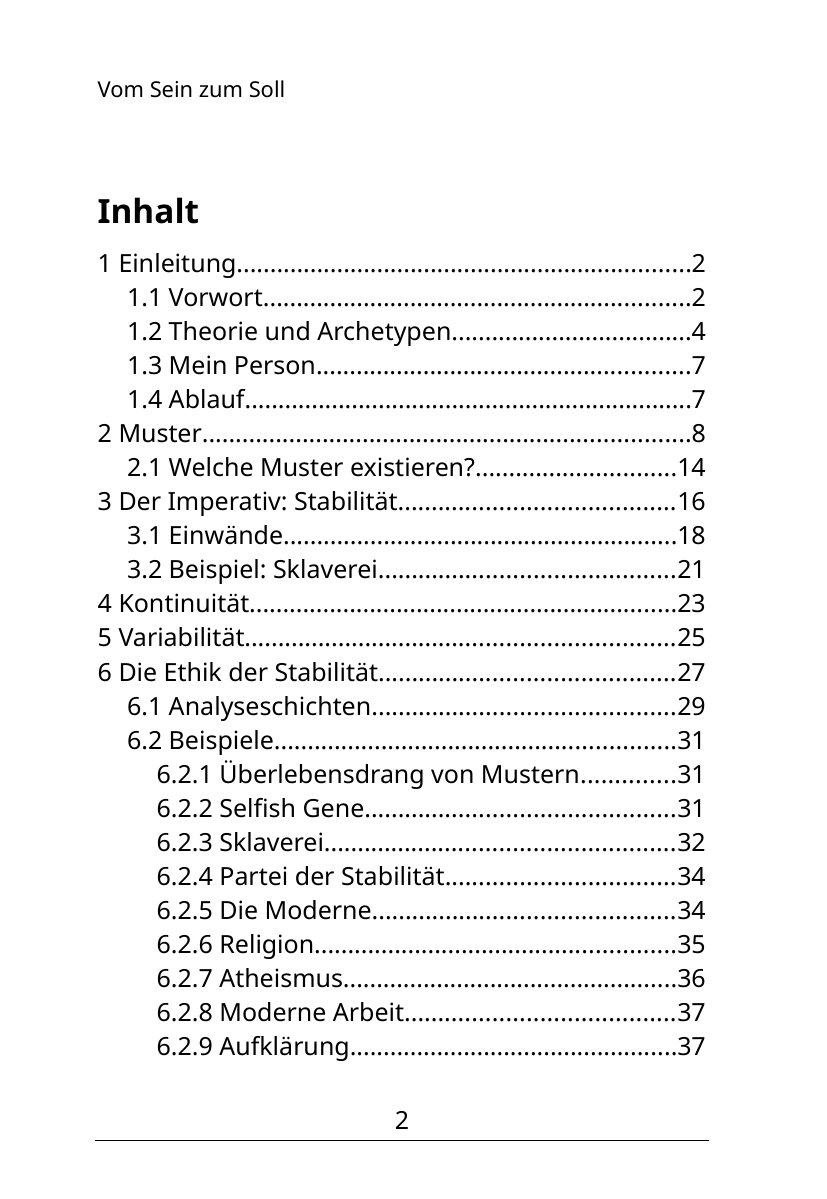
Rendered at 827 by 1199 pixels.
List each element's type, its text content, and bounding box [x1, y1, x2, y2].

text 6.2.6 Religion 35 [156, 927, 706, 961]
text 1 Einleitung 2 [97, 245, 706, 279]
text 6.2.9 Aufklärung 37 [156, 1029, 706, 1063]
text 6.2.4 Partei der Stabilität 34 [156, 858, 706, 893]
text 6.2.5 Die Moderne 34 [156, 893, 706, 927]
text 6.2.1 Überlebensdrang von Mustern 31 [156, 756, 706, 790]
text 1.3 Mein Person 7 [127, 348, 706, 382]
text 6.2.2 Selfish Gene 31 [156, 790, 706, 824]
text 2.1 Welche Muster existieren? 14 [127, 450, 706, 484]
text 4 Kontinuität 23 [97, 586, 706, 620]
text 6.2 Beispiele 31 [127, 722, 706, 756]
text 3.2 Beispiel: Sklaverei 21 [127, 552, 706, 586]
text 1.4 Ablauf 7 [127, 382, 706, 416]
text 6.2.8 Moderne Arbeit 37 [156, 995, 706, 1029]
text 3 Der Imperativ: Stabilität 16 [97, 484, 706, 518]
subtitle Inhalt [97, 187, 706, 233]
text 2 Muster 8 [97, 416, 706, 450]
text 1.1 Vorwort 2 [127, 279, 706, 313]
text 5 Variabilität 25 [97, 620, 706, 654]
text 6 Die Ethik der Stabilität 27 [97, 654, 706, 688]
text 6.2.3 Sklaverei 32 [156, 824, 706, 858]
text 6.2.7 Atheismus 36 [156, 961, 706, 995]
text 3.1 Einwände 18 [127, 518, 706, 552]
text 6.1 Analyseschichten 29 [127, 688, 706, 722]
text 1.2 Theorie und Archetypen 4 [127, 313, 706, 348]
